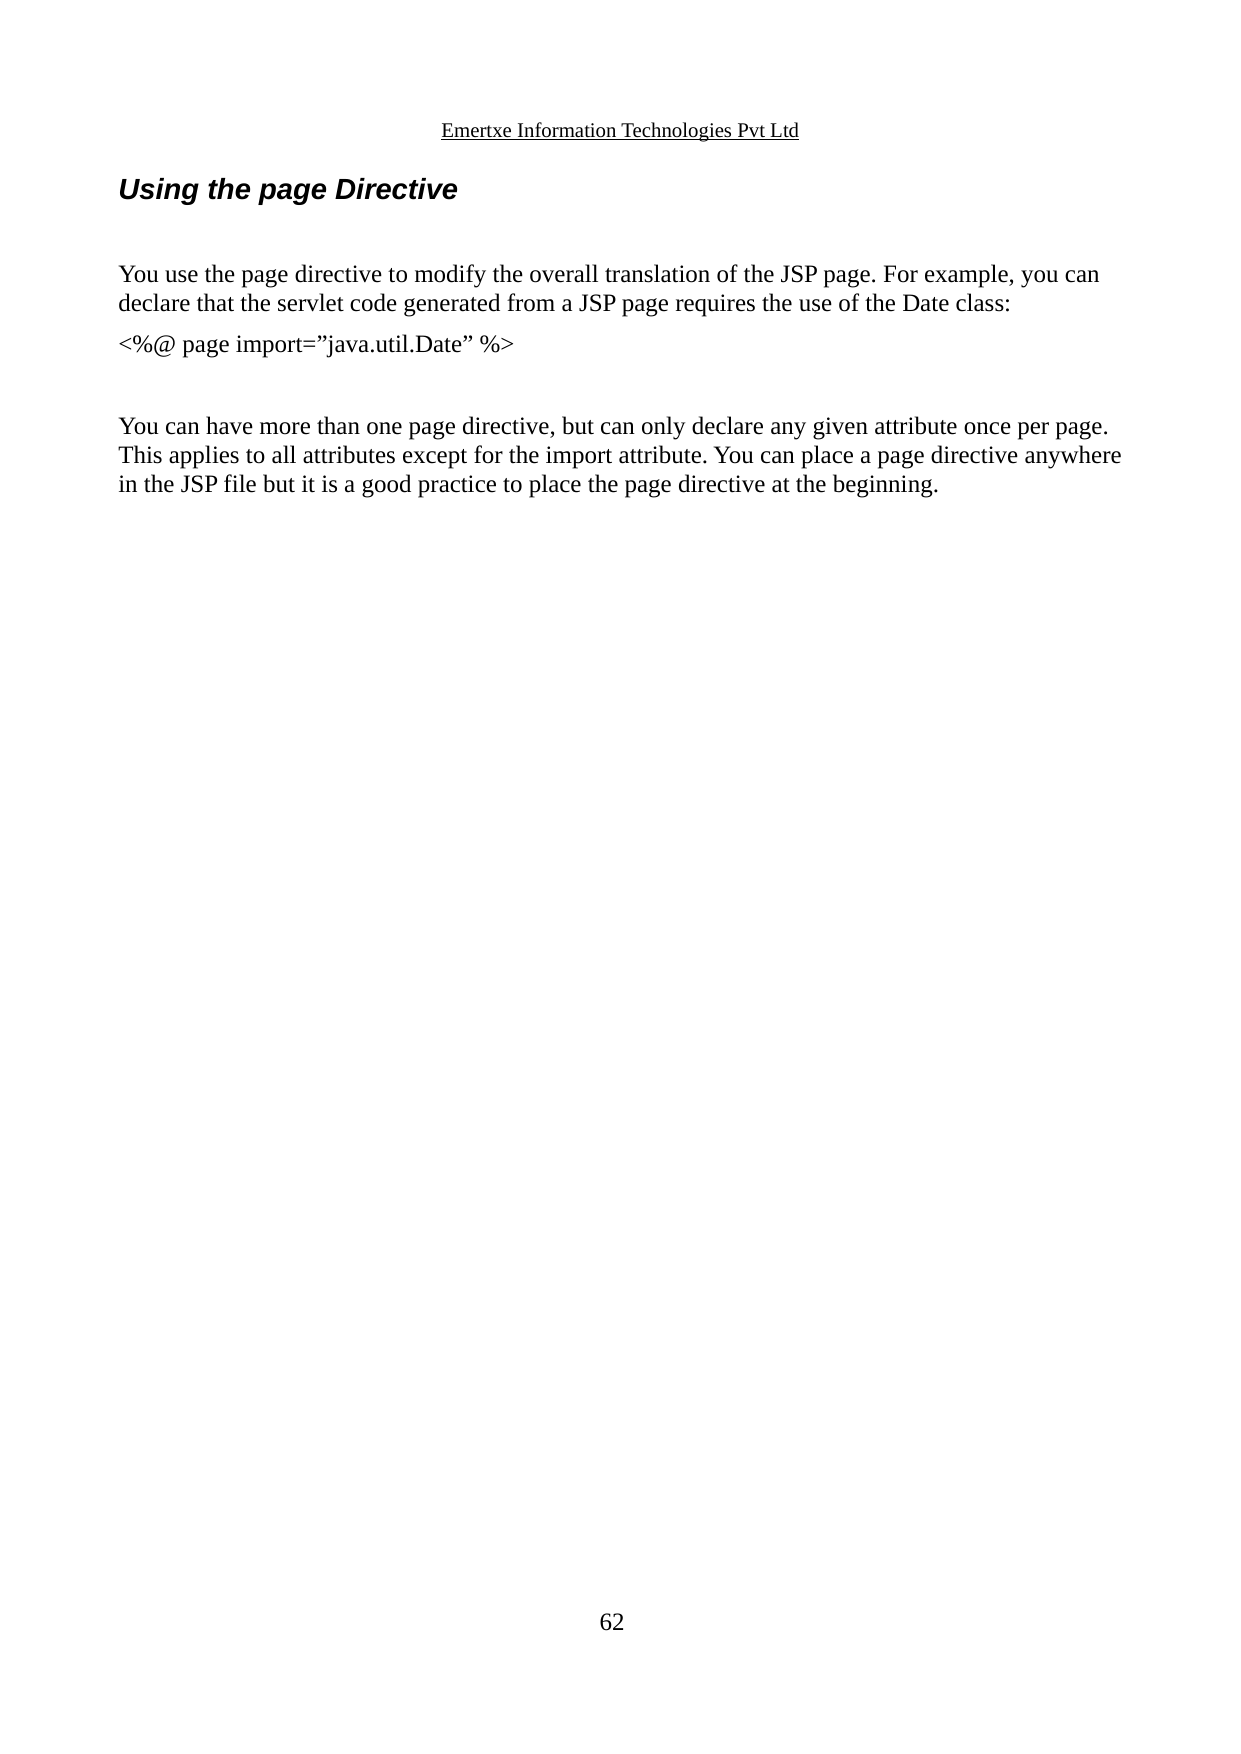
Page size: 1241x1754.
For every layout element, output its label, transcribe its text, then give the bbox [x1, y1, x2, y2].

text You can have more than one page directive, but can only declare any given attribute once per page. This applies to all attributes except for the import attribute. You can place a page directive anywhere in the JSP file but it is a good practice to place the page directive at the beginning. [118, 411, 1122, 498]
text <%@ page import=”java.util.Date” %> [118, 329, 1122, 358]
text You use the page directive to modify the overall translation of the JSP page. For example, you can declare that the servlet code generated from a JSP page requires the use of the Date class: [118, 259, 1122, 316]
subtitle Using the page Directive [118, 172, 1122, 205]
